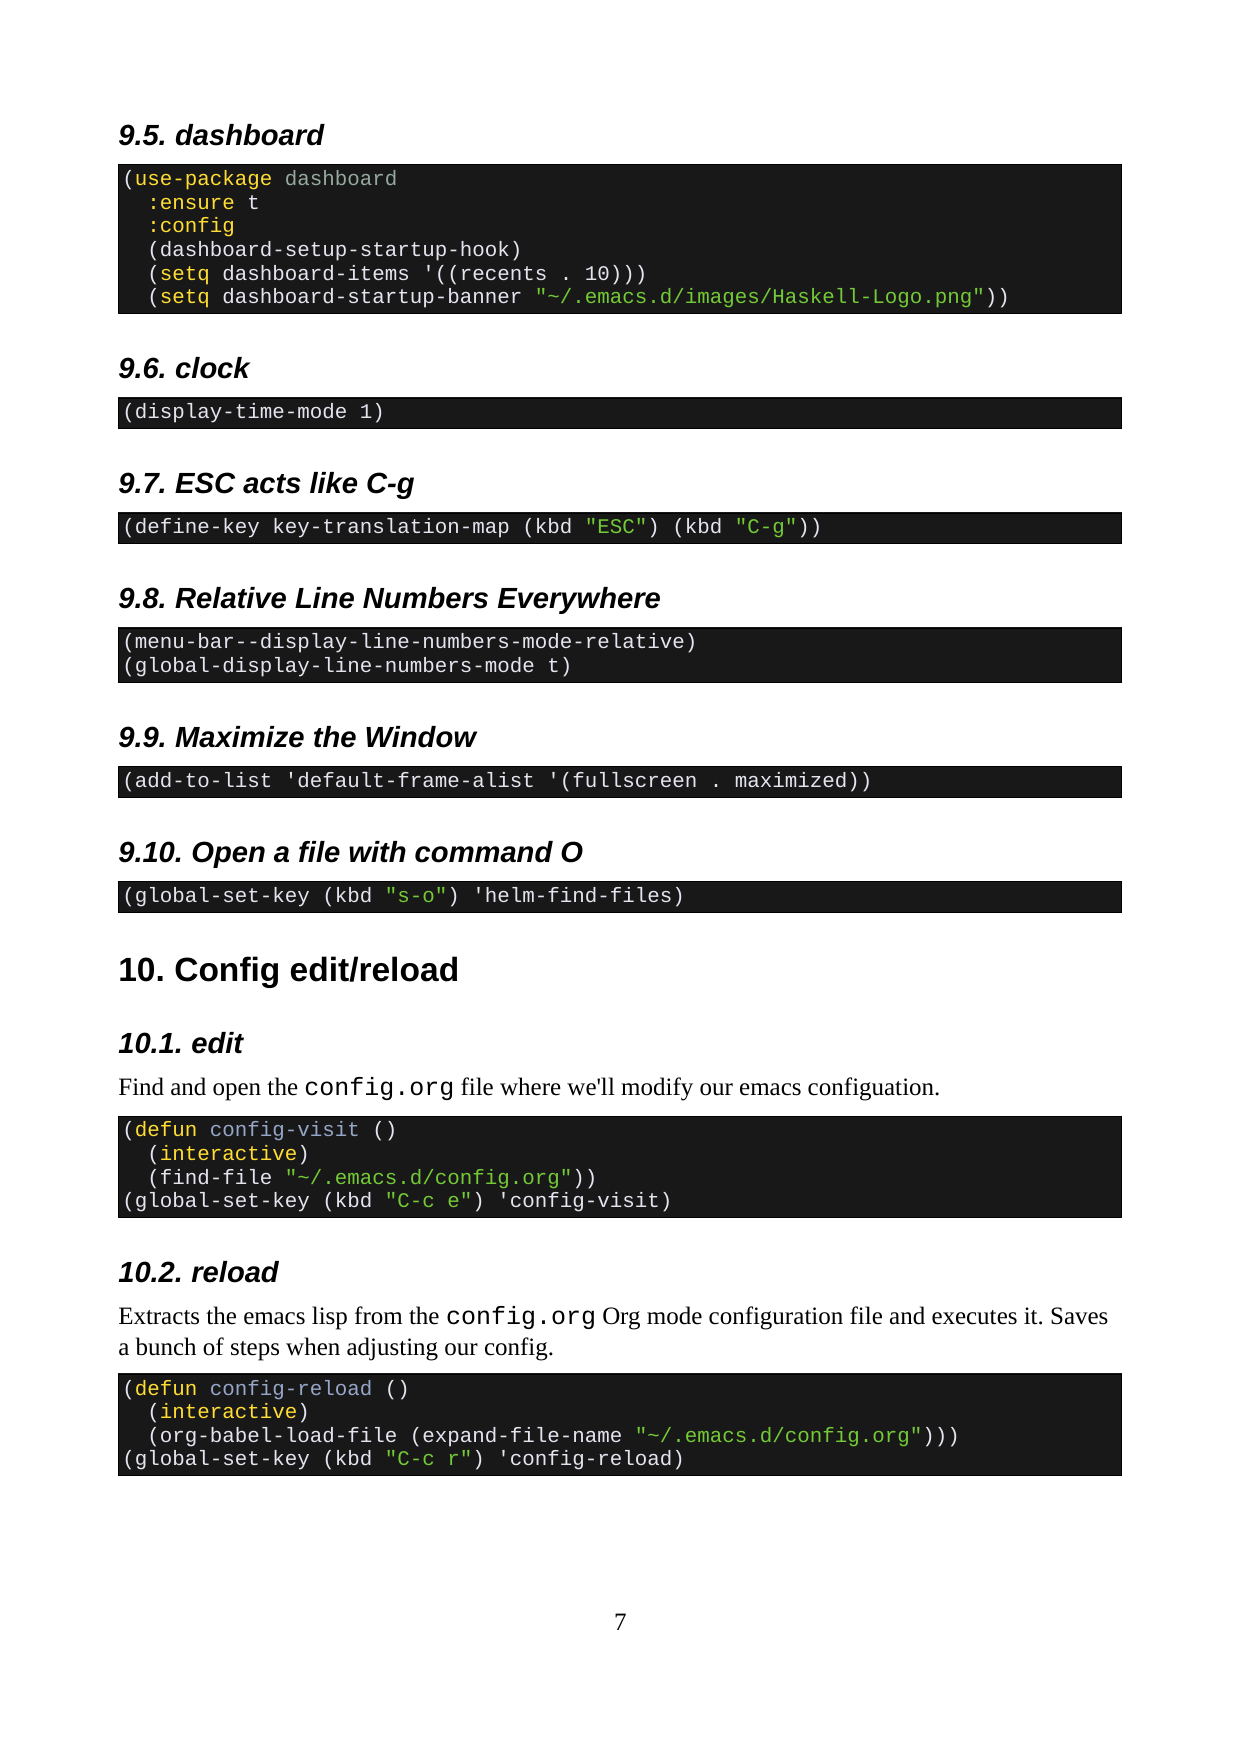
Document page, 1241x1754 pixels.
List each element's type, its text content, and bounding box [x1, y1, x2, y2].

text :ensure t [119, 188, 1121, 211]
text (interactive) [119, 1397, 1121, 1421]
text (find-file "~/.emacs.d/config.org")) [119, 1163, 1121, 1186]
text (define-key key-translation-map (kbd "ESC") (kbd "C-g")) [119, 514, 1121, 543]
text (global-set-key (kbd "C-c r") 'config-reload) [119, 1444, 1121, 1475]
subtitle clock [118, 351, 1122, 385]
text (setq dashboard-items '((recents . 10))) [119, 259, 1121, 282]
text (add-to-list 'default-frame-alist '(fullscreen . maximized)) [119, 767, 1121, 797]
subtitle Open a file with command O [118, 835, 1122, 868]
subtitle ESC acts like C-g [118, 466, 1122, 500]
text (use-package dashboard [119, 165, 1121, 188]
text (global-display-line-numbers-mode t) [119, 651, 1121, 682]
subtitle dashboard [118, 118, 1122, 152]
text :config [119, 211, 1121, 235]
subtitle edit [118, 1026, 1122, 1060]
subtitle Config edit/reload [118, 950, 1122, 989]
subtitle reload [118, 1255, 1122, 1289]
text (defun config-visit () [119, 1117, 1121, 1139]
text (setq dashboard-startup-banner "~/.emacs.d/images/Haskell-Logo.png")) [119, 282, 1121, 313]
text (defun config-reload () [119, 1375, 1121, 1397]
subtitle Relative Line Numbers Everywhere [118, 581, 1122, 615]
text (menu-bar--display-line-numbers-mode-relative) [119, 629, 1121, 651]
text (dashboard-setup-startup-hook) [119, 235, 1121, 259]
text (display-time-mode 1) [119, 399, 1121, 428]
text Extracts the emacs lisp from the config.org Org mode configuration file and executes it. Saves a bunch of steps when adjusting our config. [118, 1301, 1122, 1361]
text Find and open the config.org file where we'll modify our emacs configuation. [118, 1072, 1122, 1103]
text (interactive) [119, 1139, 1121, 1163]
subtitle Maximize the Window [118, 720, 1122, 753]
text (org-babel-load-file (expand-file-name "~/.emacs.d/config.org"))) [119, 1421, 1121, 1444]
text (global-set-key (kbd "C-c e") 'config-visit) [119, 1186, 1121, 1217]
text (global-set-key (kbd "s-o") 'helm-find-files) [119, 882, 1121, 912]
